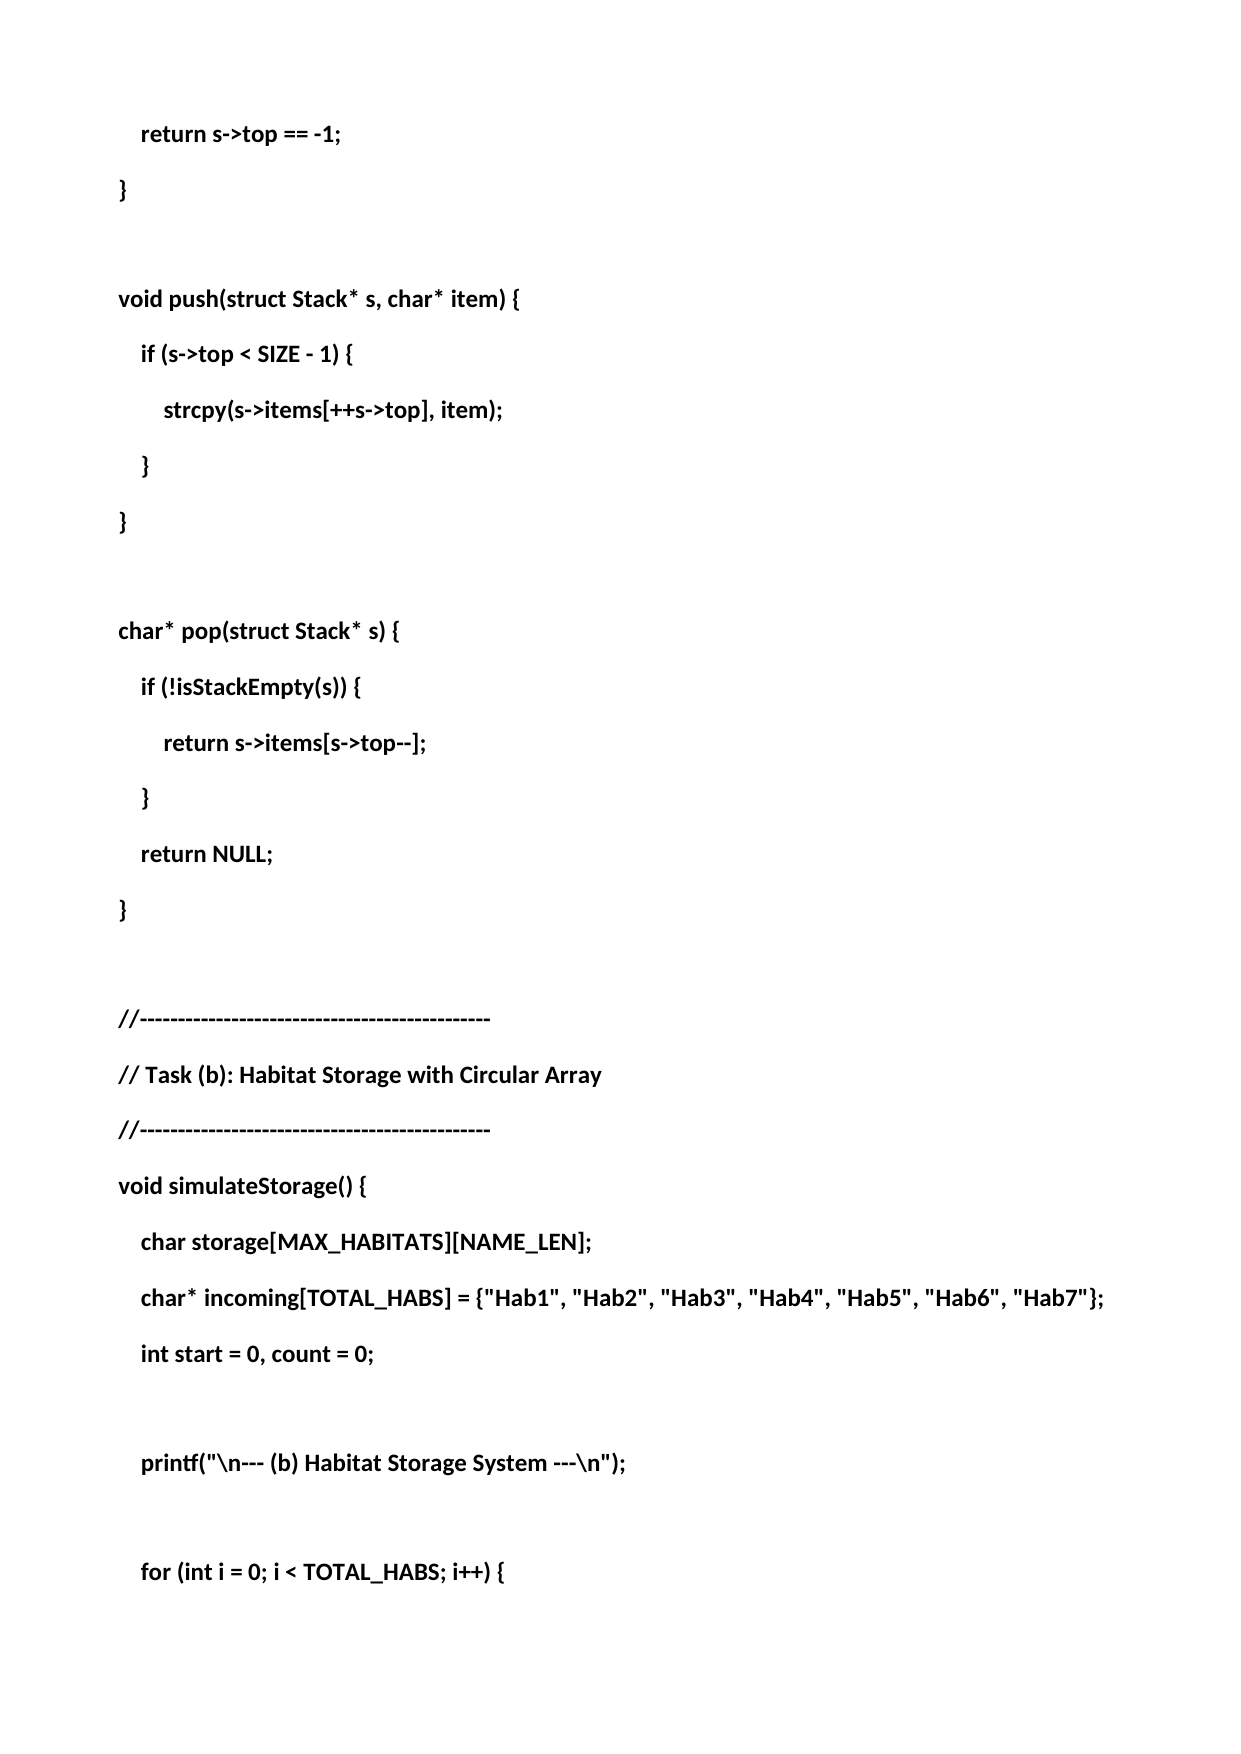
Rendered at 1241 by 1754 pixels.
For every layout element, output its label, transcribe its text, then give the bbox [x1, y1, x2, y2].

text printf("\n--- (b) Habitat Storage System ---\n"); [118, 1447, 1122, 1477]
text } [118, 894, 1122, 925]
text return s->items[s->top--]; [118, 727, 1122, 757]
text if (s->top < SIZE - 1) { [118, 339, 1122, 369]
text return s->top == -1; [118, 118, 1122, 149]
text char* incoming[TOTAL_HABS] = {"Hab1", "Hab2", "Hab3", "Hab4", "Hab5", "Hab6", "Hab7"}; [118, 1282, 1122, 1313]
text } [118, 506, 1122, 537]
text return NULL; [118, 838, 1122, 869]
text } [118, 450, 1122, 481]
text void push(struct Stack* s, char* item) { [118, 283, 1122, 313]
text strcpy(s->items[++s->top], item); [118, 394, 1122, 425]
text } [118, 174, 1122, 204]
text //---------------------------------------------- [118, 1003, 1122, 1033]
text if (!isStackEmpty(s)) { [118, 671, 1122, 701]
text for (int i = 0; i < TOTAL_HABS; i++) { [118, 1556, 1122, 1586]
text void simulateStorage() { [118, 1171, 1122, 1201]
text } [118, 782, 1122, 813]
text // Task (b): Habitat Storage with Circular Array [118, 1059, 1122, 1089]
text //---------------------------------------------- [118, 1115, 1122, 1145]
text char* pop(struct Stack* s) { [118, 615, 1122, 646]
text int start = 0, count = 0; [118, 1338, 1122, 1368]
text char storage[MAX_HABITATS][NAME_LEN]; [118, 1226, 1122, 1257]
